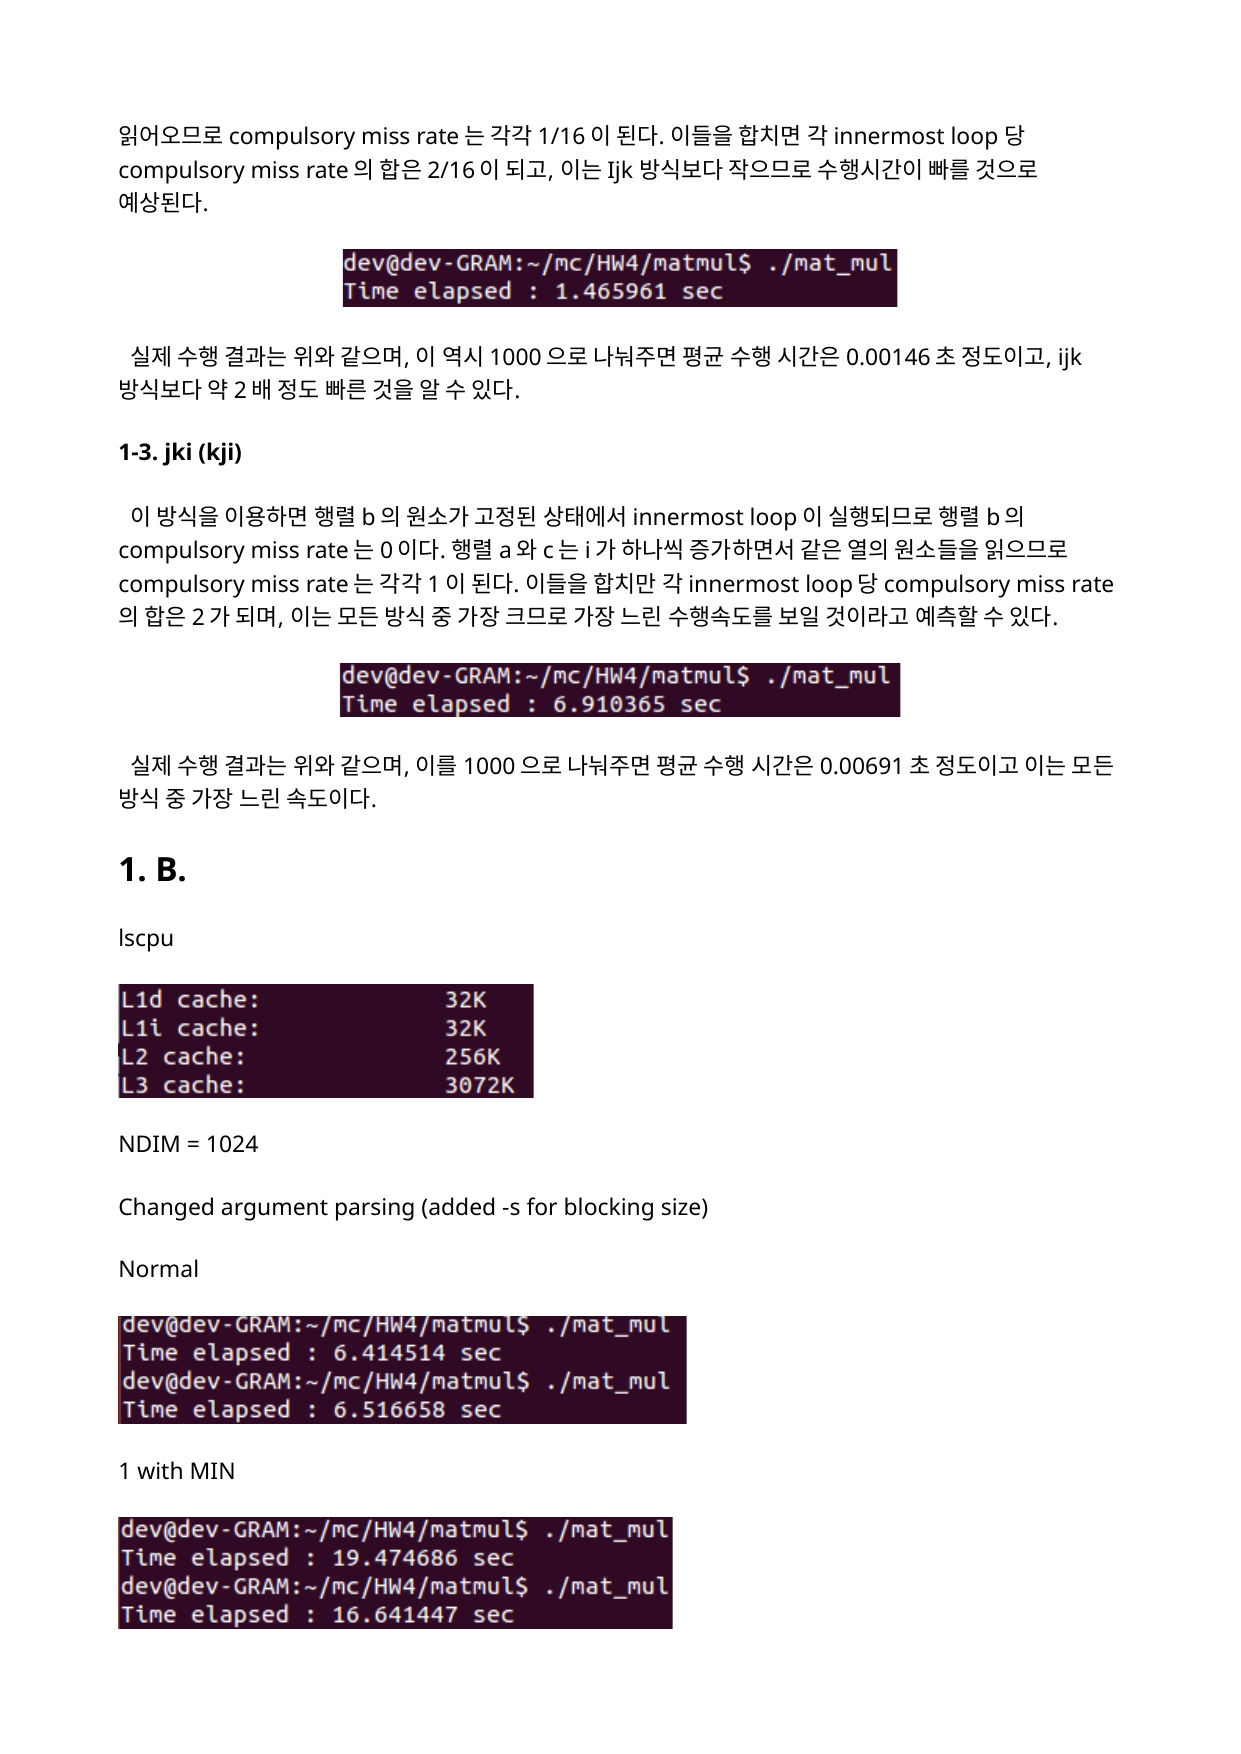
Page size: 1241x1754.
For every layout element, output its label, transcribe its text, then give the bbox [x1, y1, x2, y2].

text 실제 수행 결과는 위와 같으며, 이 역시 1000으로 나눠주면 평균 수행 시간은 0.00146초 정도이고, ijk 방식보다 약 2배 정도 빠른 것을 알 수 있다. [118, 338, 1122, 405]
text Changed argument parsing (added -s for blocking size) [118, 1191, 1122, 1222]
text NDIM = 1024 [118, 1128, 1122, 1160]
picture [118, 1316, 687, 1424]
picture [342, 249, 898, 307]
text 실제 수행 결과는 위와 같으며, 이를 1000으로 나눠주면 평균 수행 시간은 0.00691초 정도이고 이는 모든 방식 중 가장 느린 속도이다. [118, 748, 1122, 814]
text 읽어오므로 compulsory miss rate는 각각 1/16이 된다. 이들을 합치면 각 innermost loop 당 compulsory miss rate의 합은 2/16이 되고, 이는 Ijk 방식보다 작으므로 수행시간이 빠를 것으로 예상된다. [118, 118, 1122, 218]
picture [118, 1517, 673, 1629]
text Normal [118, 1253, 1122, 1285]
text 1-3. jki (kji) [118, 436, 1122, 467]
text lscpu [118, 922, 1122, 953]
text 1 with MIN [118, 1455, 1122, 1486]
picture [118, 984, 534, 1098]
picture [339, 663, 901, 717]
text 이 방식을 이용하면 행렬 b의 원소가 고정된 상태에서 innermost loop이 실행되므로 행렬 b의 compulsory miss rate는 0이다. 행렬 a와 c는 i가 하나씩 증가하면서 같은 열의 원소들을 읽으므로 compulsory miss rate는 각각 1이 된다. 이들을 합치만 각 innermost loop당 compulsory miss rate의 합은 2가 되며, 이는 모든 방식 중 가장 크므로 가장 느린 수행속도를 보일 것이라고 예측할 수 있다. [118, 499, 1122, 632]
text 1. B. [118, 846, 1122, 891]
